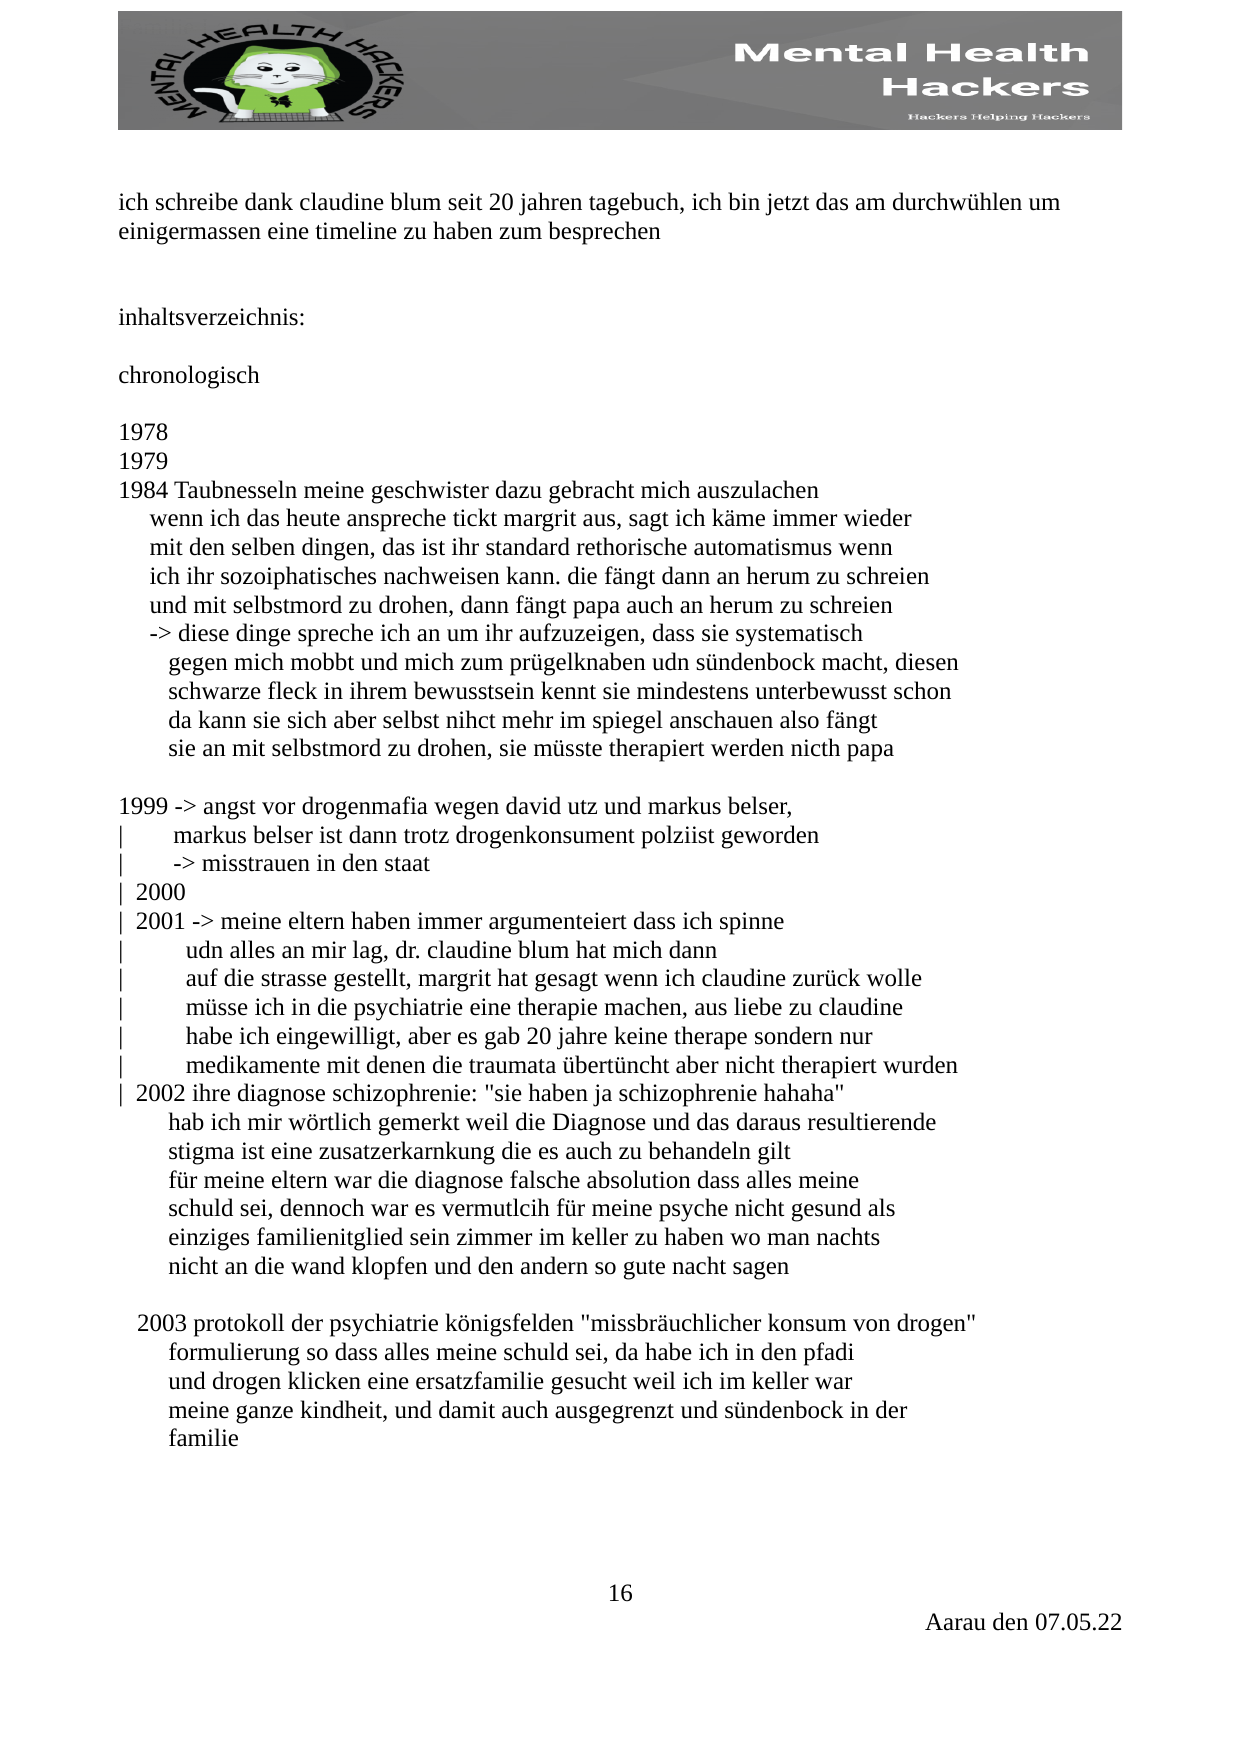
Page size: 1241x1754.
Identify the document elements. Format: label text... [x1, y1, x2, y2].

text nicht an die wand klopfen und den andern so gute nacht sagen [118, 1251, 1122, 1280]
text wenn ich das heute anspreche tickt margrit aus, sagt ich käme immer wieder [118, 503, 1122, 532]
text einziges familienitglied sein zimmer im keller zu haben wo man nachts [118, 1222, 1122, 1251]
text | -> misstrauen in den staat [118, 848, 1122, 877]
text formulierung so dass alles meine schuld sei, da habe ich in den pfadi [118, 1337, 1122, 1366]
text | markus belser ist dann trotz drogenkonsument polziist geworden [118, 820, 1122, 848]
text inhaltsverzeichnis: [118, 302, 1122, 331]
text | udn alles an mir lag, dr. claudine blum hat mich dann [118, 935, 1122, 963]
text sie an mit selbstmord zu drohen, sie müsste therapiert werden nicth papa [118, 733, 1122, 762]
text gegen mich mobbt und mich zum prügelknaben udn sündenbock macht, diesen [118, 647, 1122, 676]
text | auf die strasse gestellt, margrit hat gesagt wenn ich claudine zurück wolle [118, 963, 1122, 992]
text | habe ich eingewilligt, aber es gab 20 jahre keine therape sondern nur [118, 1021, 1122, 1050]
text hab ich mir wörtlich gemerkt weil die Diagnose und das daraus resultierende [118, 1107, 1122, 1136]
text 2003 protokoll der psychiatrie königsfelden "missbräuchlicher konsum von drogen" [118, 1308, 1122, 1337]
text 1978 [118, 417, 1122, 446]
text ich schreibe dank claudine blum seit 20 jahren tagebuch, ich bin jetzt das am durchwühlen um einigermassen eine timeline zu haben zum besprechen [118, 187, 1122, 245]
text schuld sei, dennoch war es vermutlcih für meine psyche nicht gesund als [118, 1193, 1122, 1222]
text | müsse ich in die psychiatrie eine therapie machen, aus liebe zu claudine [118, 992, 1122, 1021]
text für meine eltern war die diagnose falsche absolution dass alles meine [118, 1165, 1122, 1193]
text -> diese dinge spreche ich an um ihr aufzuzeigen, dass sie systematisch [118, 618, 1122, 647]
text 1999 -> angst vor drogenmafia wegen david utz und markus belser, [118, 791, 1122, 820]
text und mit selbstmord zu drohen, dann fängt papa auch an herum zu schreien [118, 590, 1122, 618]
text stigma ist eine zusatzerkarnkung die es auch zu behandeln gilt [118, 1136, 1122, 1165]
text | 2001 -> meine eltern haben immer argumenteiert dass ich spinne [118, 906, 1122, 935]
text schwarze fleck in ihrem bewusstsein kennt sie mindestens unterbewusst schon [118, 676, 1122, 705]
text 1979 [118, 446, 1122, 475]
text | medikamente mit denen die traumata übertüncht aber nicht therapiert wurden [118, 1050, 1122, 1078]
text da kann sie sich aber selbst nihct mehr im spiegel anschauen also fängt [118, 705, 1122, 733]
text mit den selben dingen, das ist ihr standard rethorische automatismus wenn [118, 532, 1122, 561]
text 1984 Taubnesseln meine geschwister dazu gebracht mich auszulachen [118, 475, 1122, 503]
text chronologisch [118, 360, 1122, 388]
text ich ihr sozoiphatisches nachweisen kann. die fängt dann an herum zu schreien [118, 561, 1122, 590]
picture [118, 11, 1123, 130]
text familie [118, 1423, 1122, 1452]
text | 2002 ihre diagnose schizophrenie: "sie haben ja schizophrenie hahaha" [118, 1078, 1122, 1107]
text und drogen klicken eine ersatzfamilie gesucht weil ich im keller war [118, 1366, 1122, 1395]
text meine ganze kindheit, und damit auch ausgegrenzt und sündenbock in der [118, 1395, 1122, 1423]
text | 2000 [118, 877, 1122, 906]
